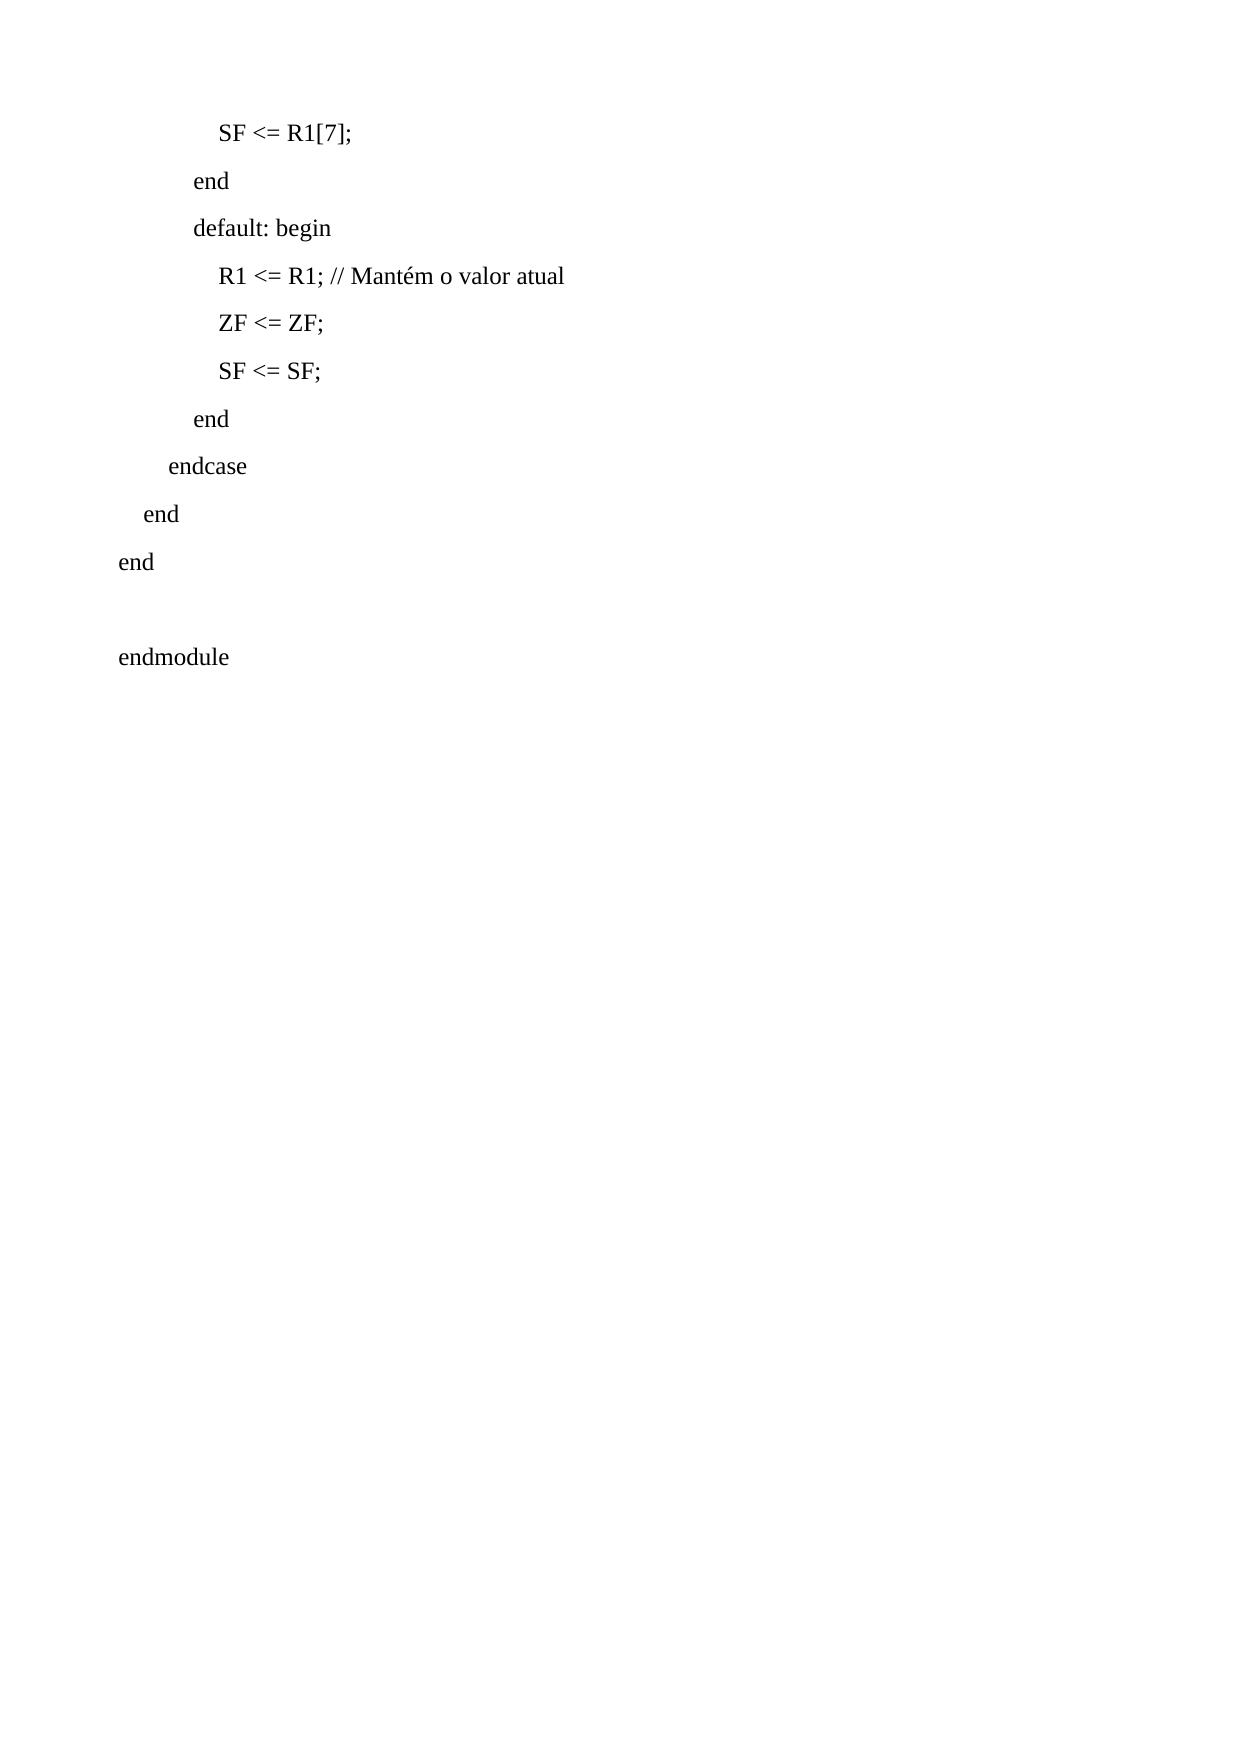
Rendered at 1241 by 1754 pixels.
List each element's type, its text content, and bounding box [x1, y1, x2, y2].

text end [118, 166, 1122, 194]
text SF <= SF; [118, 356, 1122, 385]
text end [118, 547, 1122, 575]
text SF <= R1[7]; [118, 118, 1122, 147]
text default: begin [118, 213, 1122, 242]
text end [118, 404, 1122, 432]
text ZF <= ZF; [118, 308, 1122, 337]
text R1 <= R1; // Mantém o valor atual [118, 261, 1122, 290]
text end [118, 499, 1122, 528]
text endcase [118, 451, 1122, 480]
text endmodule [118, 642, 1122, 671]
